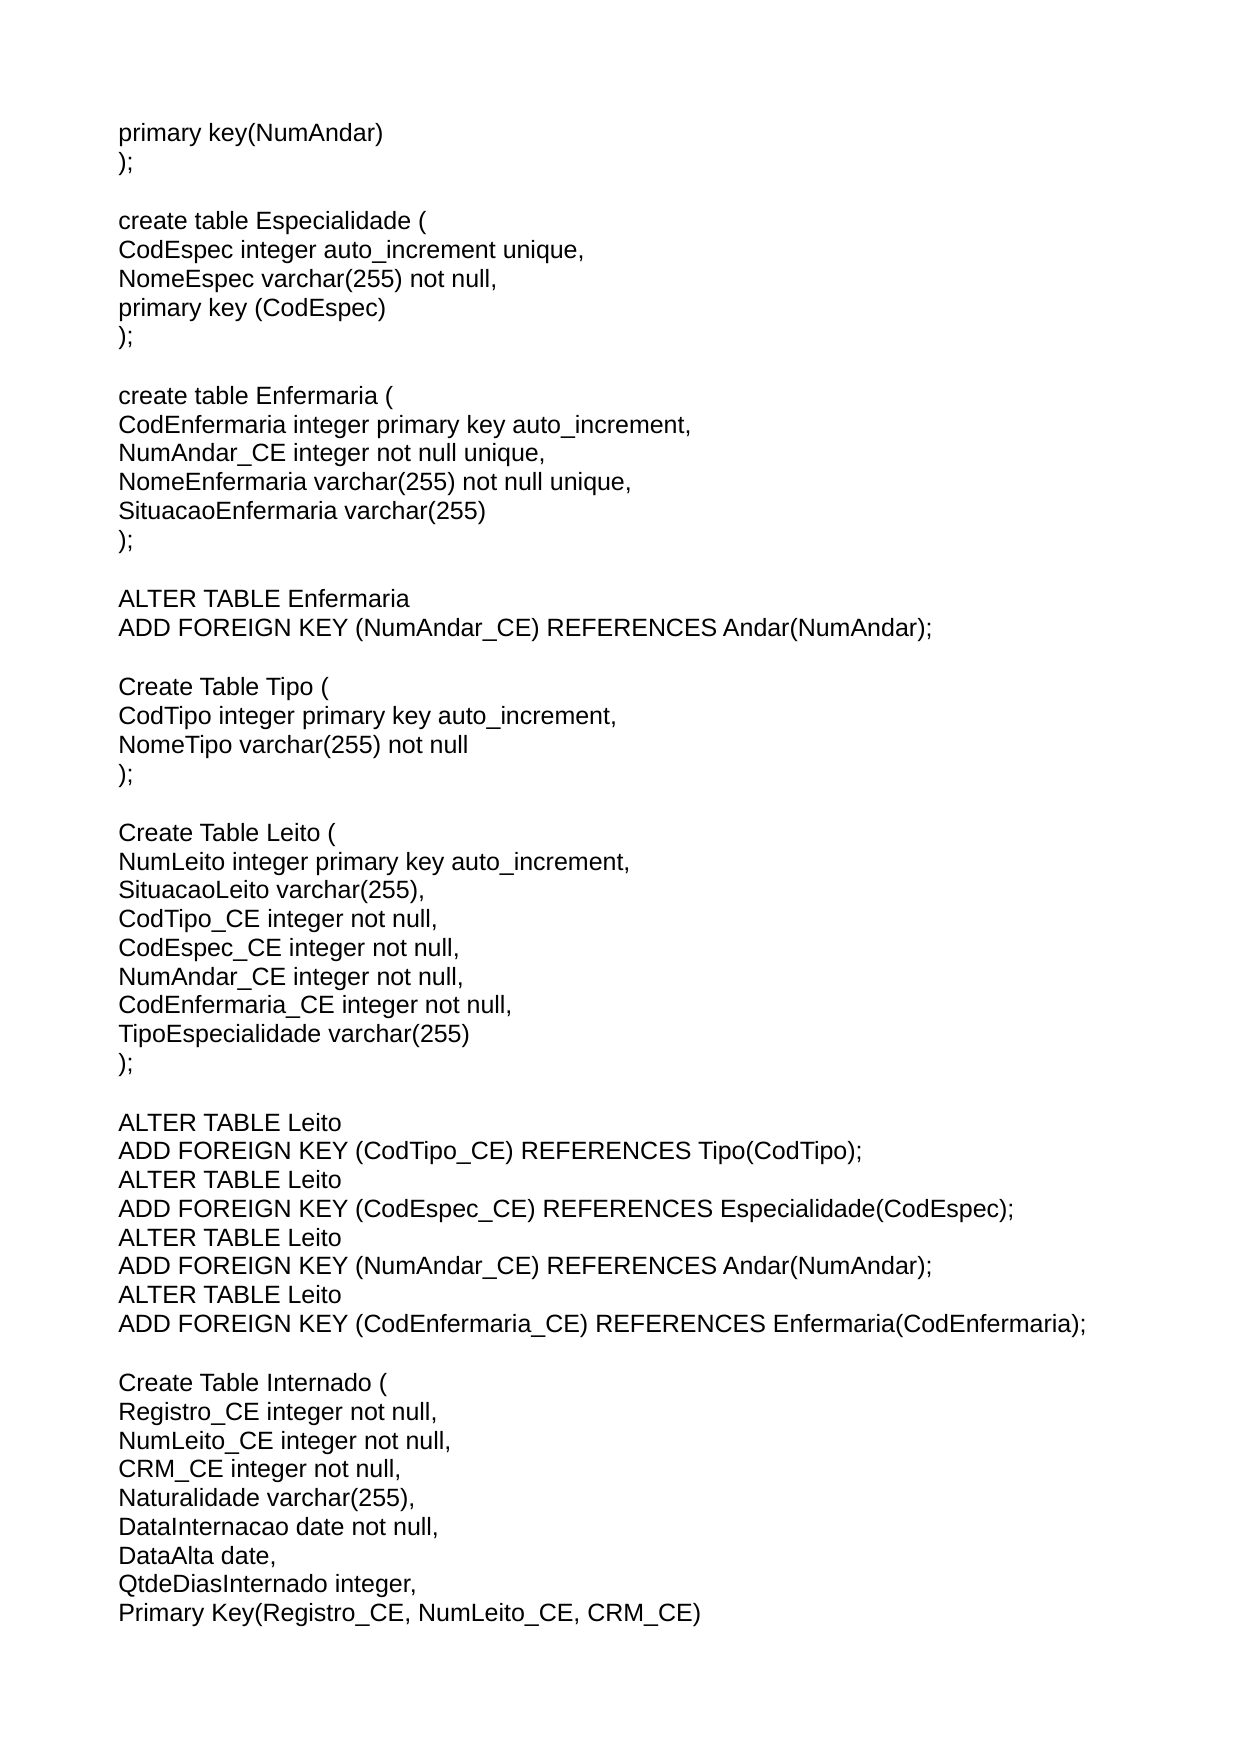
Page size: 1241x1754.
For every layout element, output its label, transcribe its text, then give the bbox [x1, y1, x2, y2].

text ADD FOREIGN KEY (NumAndar_CE) REFERENCES Andar(NumAndar); [118, 613, 1122, 642]
text SituacaoEnfermaria varchar(255) [118, 496, 1122, 524]
text ALTER TABLE Enfermaria [118, 584, 1122, 613]
text ADD FOREIGN KEY (NumAndar_CE) REFERENCES Andar(NumAndar); [118, 1251, 1122, 1280]
text ALTER TABLE Leito [118, 1165, 1122, 1194]
text ); [118, 758, 1122, 787]
text CodEnfermaria_CE integer not null, [118, 991, 1122, 1019]
text ADD FOREIGN KEY (CodEspec_CE) REFERENCES Especialidade(CodEspec); [118, 1194, 1122, 1222]
text NomeTipo varchar(255) not null [118, 730, 1122, 758]
text create table Enfermaria ( [118, 381, 1122, 409]
text CodEspec_CE integer not null, [118, 933, 1122, 962]
text NumAndar_CE integer not null, [118, 962, 1122, 991]
text create table Especialidade ( [118, 206, 1122, 235]
text DataInternacao date not null, [118, 1512, 1122, 1541]
text CodEnfermaria integer primary key auto_increment, [118, 409, 1122, 438]
text NomeEspec varchar(255) not null, [118, 264, 1122, 293]
text DataAlta date, [118, 1541, 1122, 1569]
text primary key(NumAndar) [118, 118, 1122, 147]
text NumLeito_CE integer not null, [118, 1426, 1122, 1454]
text ALTER TABLE Leito [118, 1107, 1122, 1136]
text ); [118, 147, 1122, 176]
text Create Table Internado ( [118, 1368, 1122, 1397]
text Create Table Tipo ( [118, 672, 1122, 701]
text Registro_CE integer not null, [118, 1397, 1122, 1426]
text NomeEnfermaria varchar(255) not null unique, [118, 467, 1122, 496]
text ALTER TABLE Leito [118, 1222, 1122, 1251]
text CodEspec integer auto_increment unique, [118, 235, 1122, 264]
text ); [118, 1048, 1122, 1077]
text ); [118, 321, 1122, 350]
text ALTER TABLE Leito [118, 1280, 1122, 1309]
text CodTipo_CE integer not null, [118, 904, 1122, 933]
text SituacaoLeito varchar(255), [118, 876, 1122, 904]
text NumAndar_CE integer not null unique, [118, 438, 1122, 467]
text QtdeDiasInternado integer, [118, 1569, 1122, 1598]
text TipoEspecialidade varchar(255) [118, 1019, 1122, 1048]
text CRM_CE integer not null, [118, 1454, 1122, 1483]
text ); [118, 524, 1122, 553]
text Naturalidade varchar(255), [118, 1483, 1122, 1512]
text primary key (CodEspec) [118, 293, 1122, 321]
text CodTipo integer primary key auto_increment, [118, 701, 1122, 730]
text NumLeito integer primary key auto_increment, [118, 847, 1122, 876]
text Create Table Leito ( [118, 818, 1122, 847]
text ADD FOREIGN KEY (CodEnfermaria_CE) REFERENCES Enfermaria(CodEnfermaria); [118, 1309, 1122, 1337]
text Primary Key(Registro_CE, NumLeito_CE, CRM_CE) [118, 1598, 1122, 1627]
text ADD FOREIGN KEY (CodTipo_CE) REFERENCES Tipo(CodTipo); [118, 1136, 1122, 1165]
